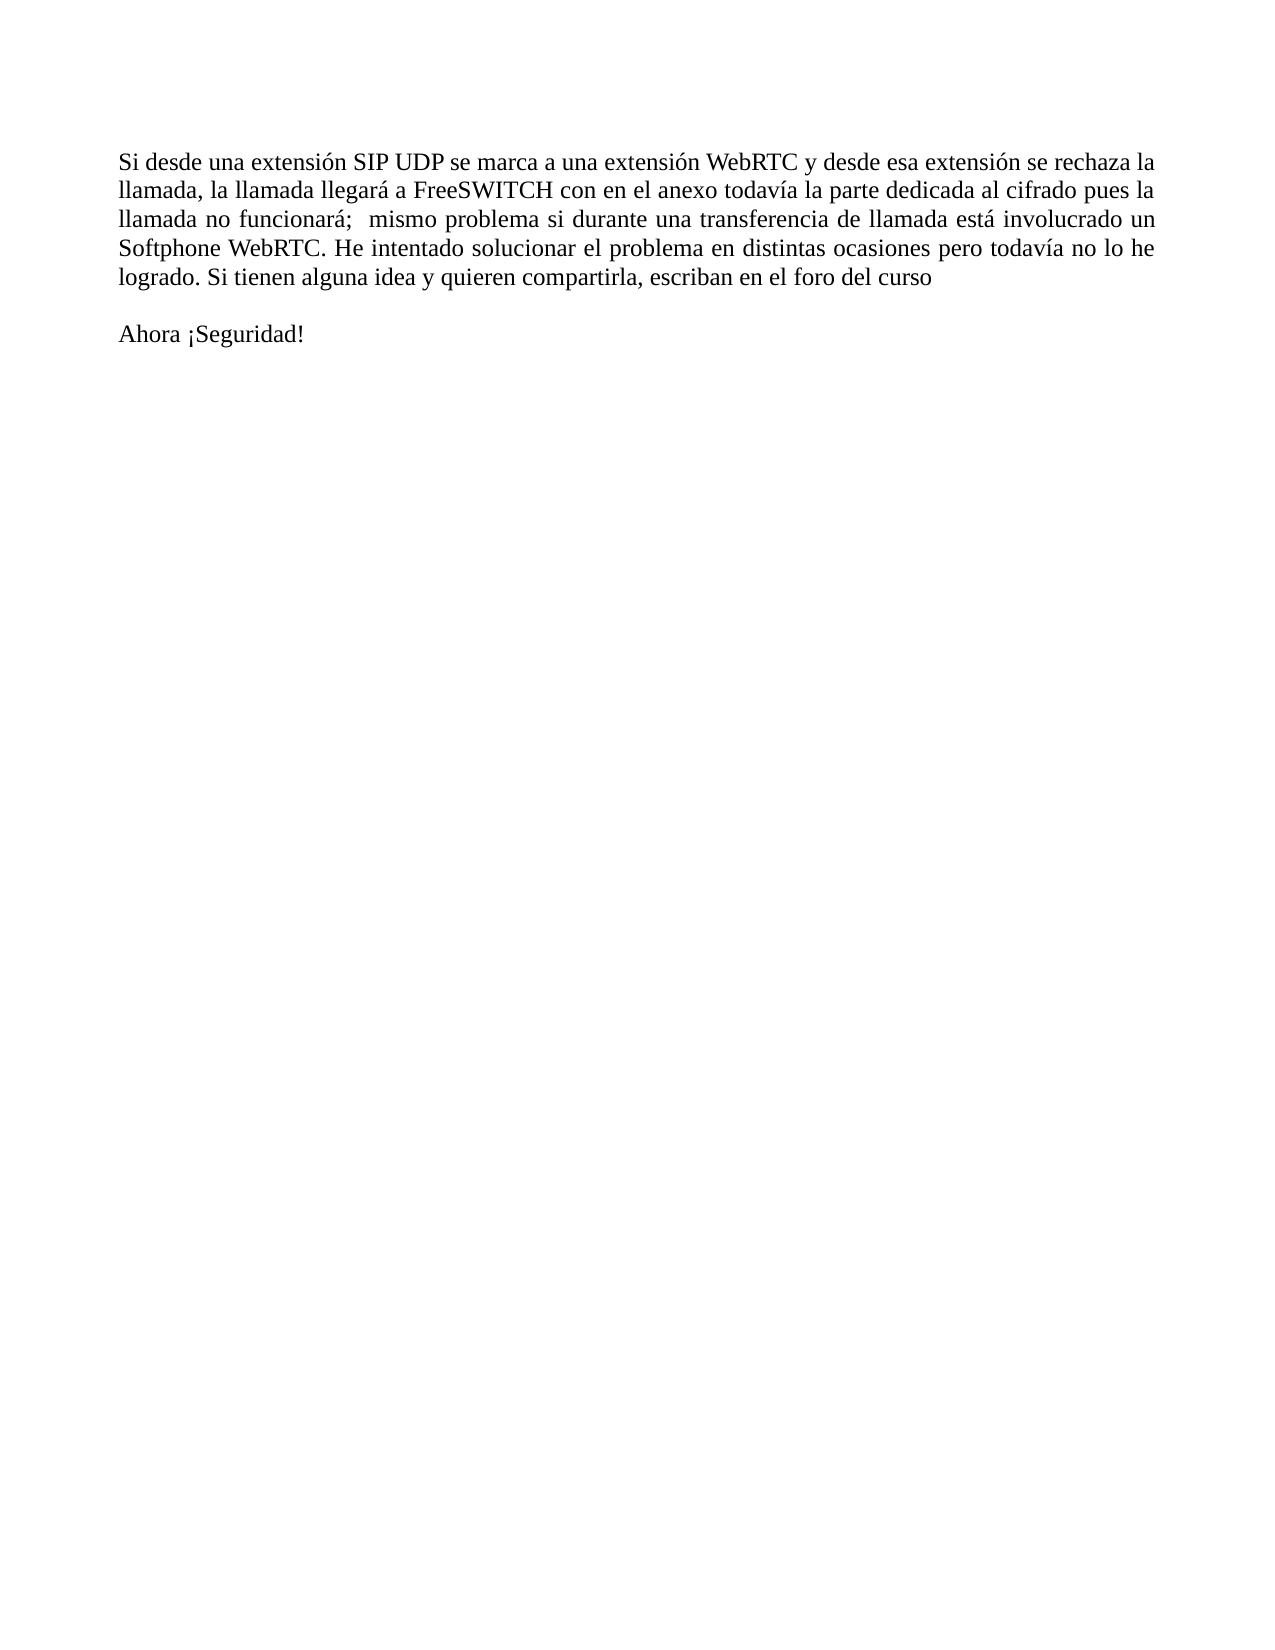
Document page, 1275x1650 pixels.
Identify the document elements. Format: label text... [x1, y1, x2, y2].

text Ahora ¡Seguridad! [118, 319, 1157, 348]
text Si desde una extensión SIP UDP se marca a una extensión WebRTC y desde esa extensión se rechaza la llamada, la llamada llegará a FreeSWITCH con en el anexo todavía la parte dedicada al cifrado pues la llamada no funcionará; mismo problema si durante una transferencia de llamada está involucrado un Softphone WebRTC. He intentado solucionar el problema en distintas ocasiones pero todavía no lo he logrado. Si tienen alguna idea y quieren compartirla, escriban en el foro del curso [118, 147, 1157, 291]
